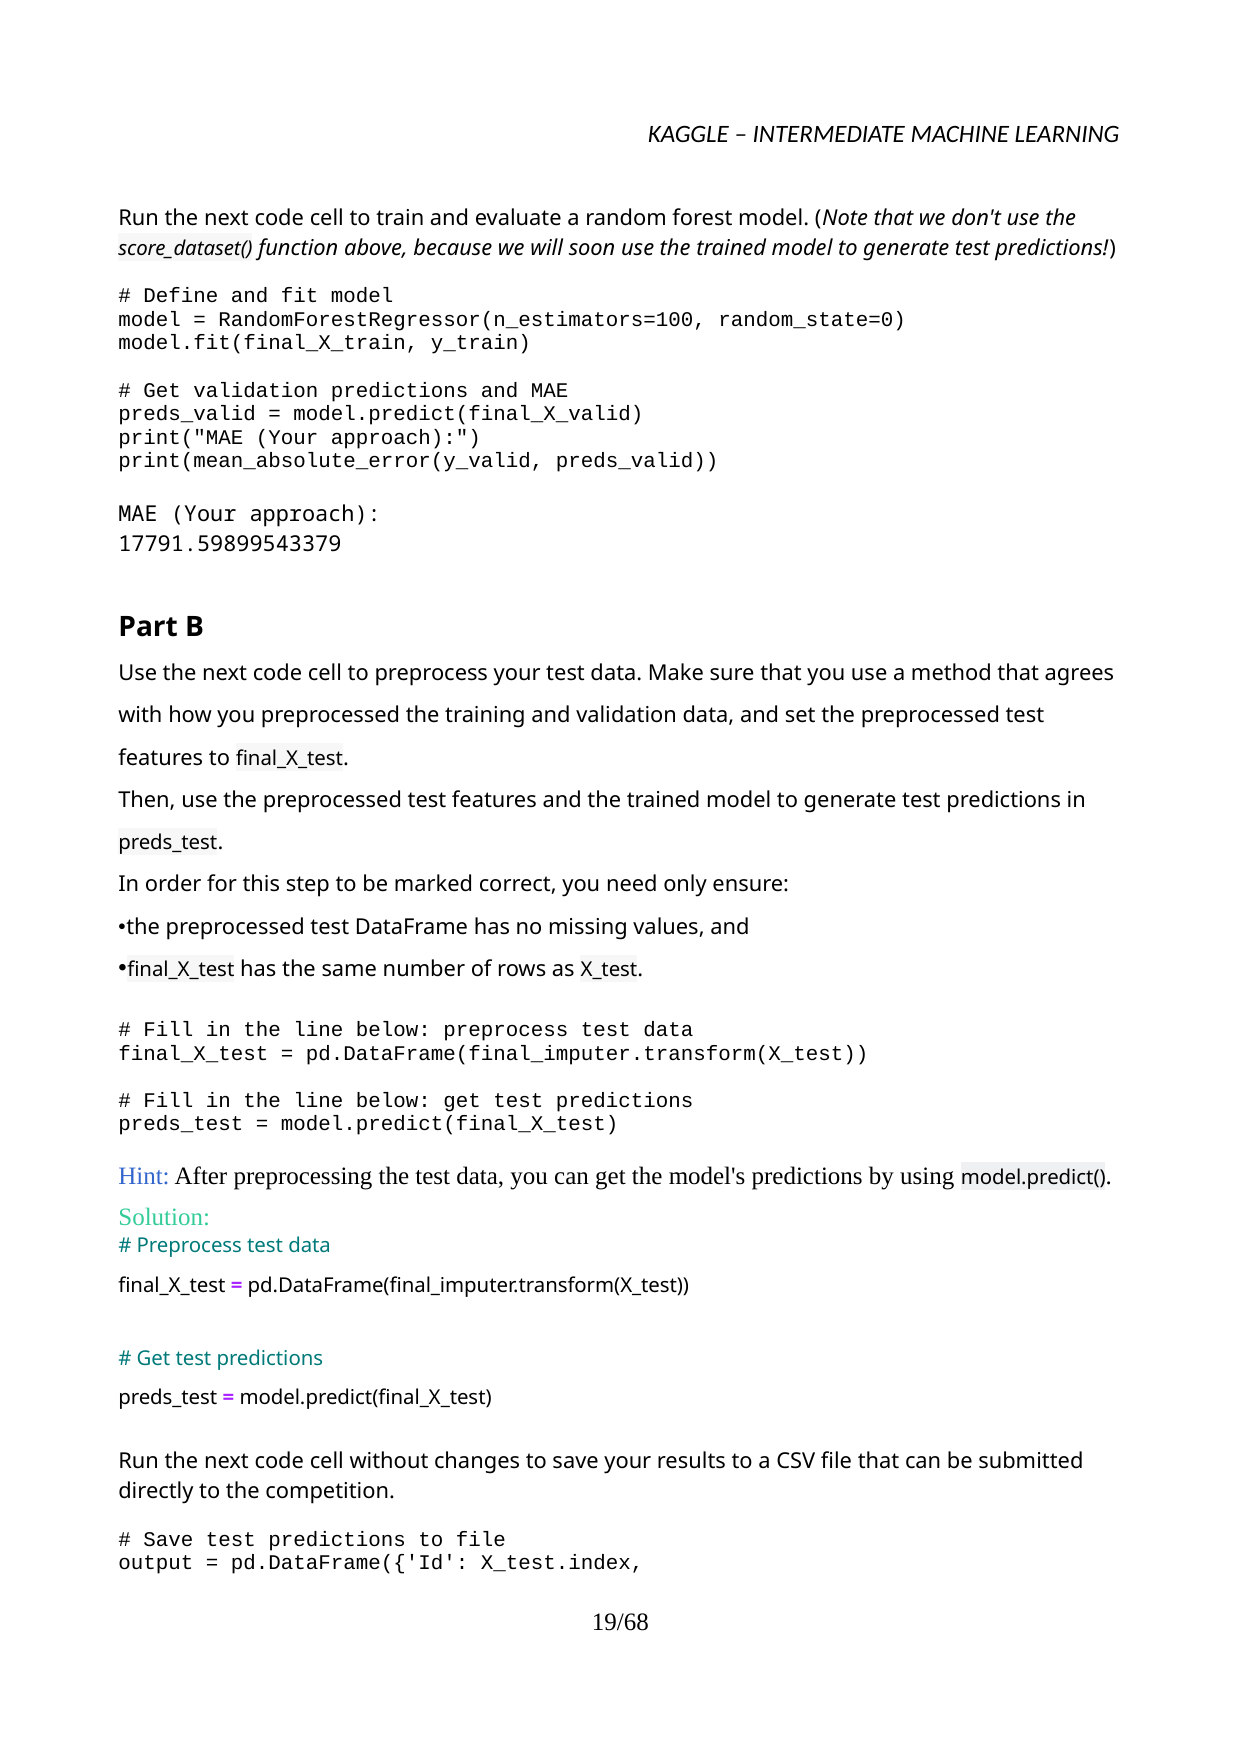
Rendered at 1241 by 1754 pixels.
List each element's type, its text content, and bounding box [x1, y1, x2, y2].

text # Save test predictions to file [118, 1528, 1122, 1552]
text print(mean_absolute_error(y_valid, preds_valid)) [118, 451, 1122, 474]
text # Fill in the line below: get test predictions [118, 1090, 1122, 1113]
text MAE (Your approach): [118, 498, 1122, 528]
text # Get validation predictions and MAE [118, 379, 1122, 403]
text # Define and fit model [118, 285, 1122, 309]
text preds_test = model.predict(final_X_test) [118, 1382, 1122, 1410]
text Then, use the preprocessed test features and the trained model to generate test predictions in preds_test. [118, 784, 1122, 856]
text # Preprocess test data [118, 1231, 1122, 1259]
text final_X_test = pd.DataFrame(final_imputer.transform(X_test)) [118, 1270, 1122, 1298]
text final_X_test = pd.DataFrame(final_imputer.transform(X_test)) [118, 1042, 1122, 1066]
text In order for this step to be marked correct, you need only ensure: [118, 868, 1122, 898]
text preds_valid = model.predict(final_X_valid) [118, 403, 1122, 427]
list final_X_test has the same number of rows as X_test. [118, 953, 1122, 983]
list the preprocessed test DataFrame has no missing values, and [118, 911, 1122, 940]
text Use the next code cell to preprocess your test data. Make sure that you use a method that agrees with how you preprocessed the training and validation data, and set the preprocessed test features to final_X_test. [118, 657, 1122, 771]
text Hint: After preprocessing the test data, you can get the model's predictions by using model.predict(). [118, 1161, 1122, 1190]
text preds_test = model.predict(final_X_test) [118, 1113, 1122, 1137]
text # Get test predictions [118, 1343, 1122, 1371]
subtitle Part B [118, 606, 1122, 644]
text Run the next code cell without changes to save your results to a CSV file that can be submitted directly to the competition. [118, 1445, 1122, 1505]
text 17791.59899543379 [118, 528, 1122, 557]
text Solution: [118, 1202, 1122, 1231]
text model = RandomForestRegressor(n_estimators=100, random_state=0) [118, 309, 1122, 332]
text model.fit(final_X_train, y_train) [118, 332, 1122, 356]
text # Fill in the line below: preprocess test data [118, 1019, 1122, 1042]
text output = pd.DataFrame({'Id': X_test.index, [118, 1552, 1122, 1576]
text print("MAE (Your approach):") [118, 427, 1122, 451]
text Run the next code cell to train and evaluate a random forest model. (Note that we don't use the score_dataset() function above, because we will soon use the trained model to generate test predictions!) [118, 202, 1122, 261]
